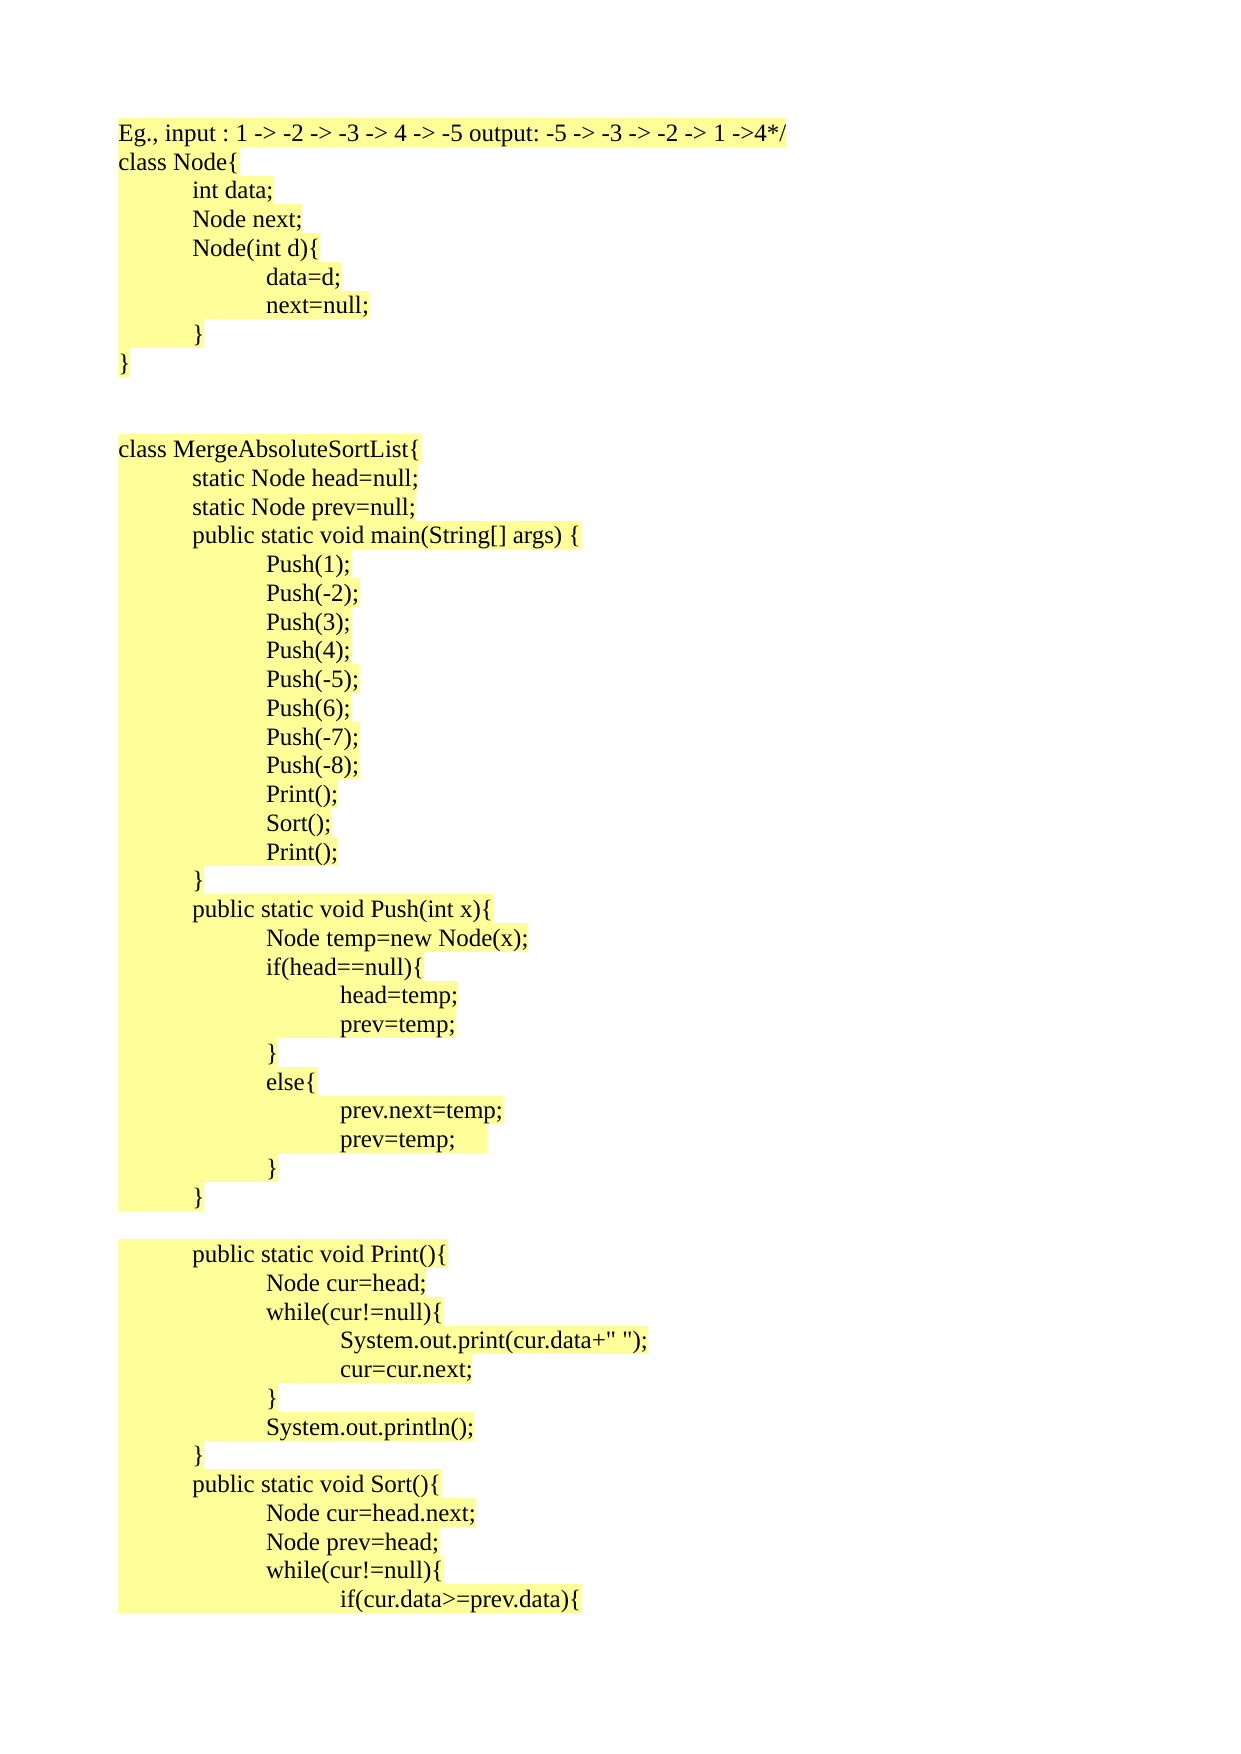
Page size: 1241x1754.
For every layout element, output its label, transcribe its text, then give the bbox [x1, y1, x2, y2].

text int data; [118, 176, 1122, 204]
text Node(int d){ [118, 233, 1122, 262]
text Sort(); [118, 808, 1122, 837]
text if(head==null){ [118, 952, 1122, 981]
text Node cur=head; [118, 1268, 1122, 1297]
text prev=temp; [118, 1009, 1122, 1038]
text Push(6); [118, 693, 1122, 722]
text Node next; [118, 204, 1122, 233]
text head=temp; [118, 981, 1122, 1009]
text data=d; [118, 262, 1122, 291]
text System.out.print(cur.data+" "); [118, 1326, 1122, 1354]
text public static void Print(){ [118, 1239, 1122, 1268]
text } [118, 319, 1122, 348]
text static Node prev=null; [118, 492, 1122, 521]
text public static void main(String[] args) { [118, 521, 1122, 549]
text cur=cur.next; [118, 1354, 1122, 1383]
text System.out.println(); [118, 1412, 1122, 1441]
text static Node head=null; [118, 463, 1122, 492]
text } [118, 866, 1122, 894]
text } [118, 1383, 1122, 1412]
text Push(-8); [118, 751, 1122, 779]
text next=null; [118, 291, 1122, 319]
text } [118, 348, 1122, 377]
text prev.next=temp; [118, 1096, 1122, 1124]
text } [118, 1038, 1122, 1067]
text public static void Sort(){ [118, 1469, 1122, 1498]
text } [118, 1153, 1122, 1182]
text Print(); [118, 779, 1122, 808]
text public static void Push(int x){ [118, 894, 1122, 923]
text } [118, 1182, 1122, 1211]
text Node prev=head; [118, 1527, 1122, 1556]
text Node cur=head.next; [118, 1498, 1122, 1527]
text class MergeAbsoluteSortList{ [118, 434, 1122, 463]
text Push(1); [118, 549, 1122, 578]
text while(cur!=null){ [118, 1556, 1122, 1584]
text Node temp=new Node(x); [118, 923, 1122, 952]
text Push(-5); [118, 664, 1122, 693]
text prev=temp; [118, 1124, 1122, 1153]
text else{ [118, 1067, 1122, 1096]
text if(cur.data>=prev.data){ [118, 1584, 1122, 1613]
text Push(-7); [118, 722, 1122, 751]
text class Node{ [118, 147, 1122, 176]
text Eg., input : 1 -> -2 -> -3 -> 4 -> -5 output: -5 -> -3 -> -2 -> 1 ->4*/ [118, 118, 1122, 147]
text } [118, 1441, 1122, 1469]
text Push(-2); [118, 578, 1122, 607]
text Push(4); [118, 636, 1122, 664]
text Print(); [118, 837, 1122, 866]
text Push(3); [118, 607, 1122, 636]
text while(cur!=null){ [118, 1297, 1122, 1326]
